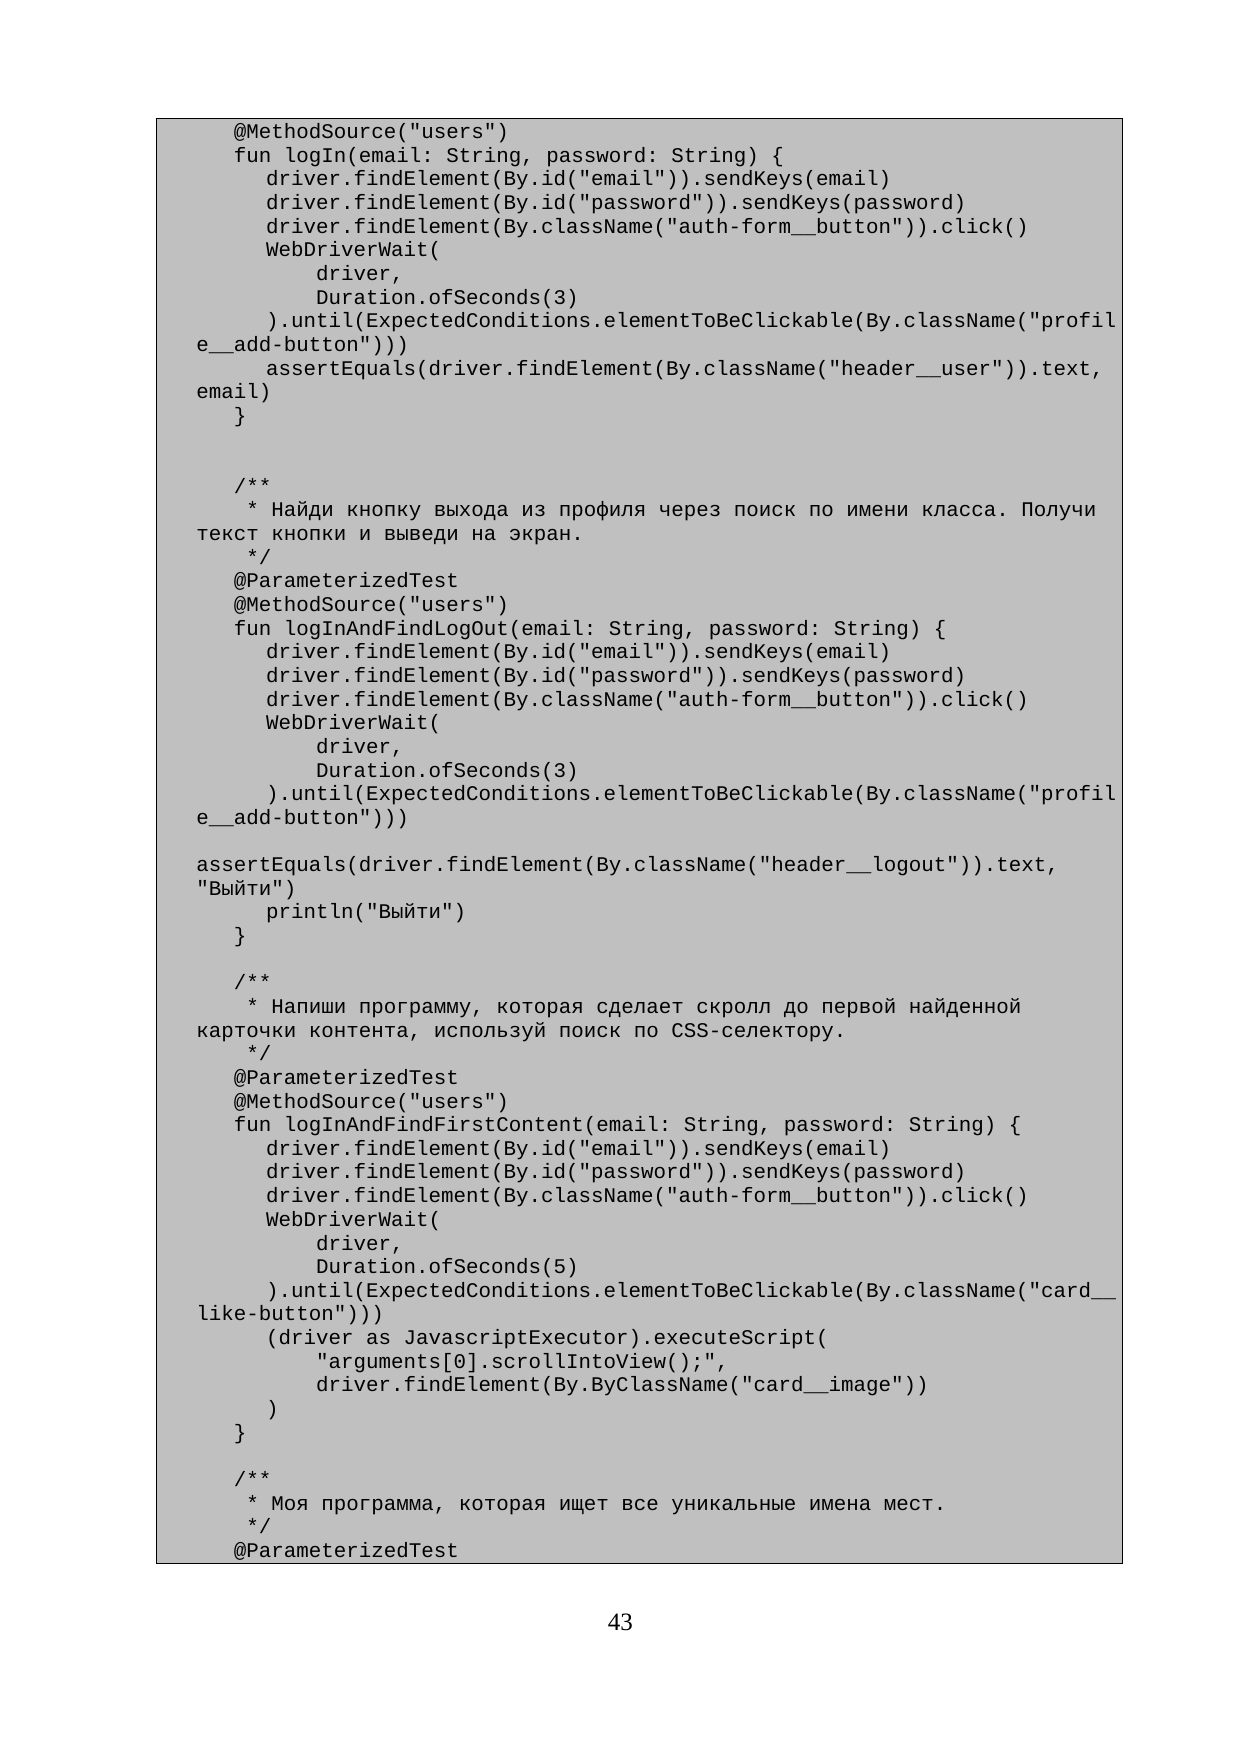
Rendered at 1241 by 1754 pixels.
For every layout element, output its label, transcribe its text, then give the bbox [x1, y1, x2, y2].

list driver.findElement(By.className("auth-form__button")).click() [157, 686, 1122, 709]
list * Найди кнопку выхода из профиля через поиск по имени класса. Получи текст кнопки и выведи на экран. [157, 496, 1122, 544]
list ).until(ExpectedConditions.elementToBeClickable(By.className("profile__add-button"))) [157, 307, 1122, 354]
list WebDriverWait( [157, 709, 1122, 733]
list ) [157, 1395, 1122, 1419]
list assertEquals(driver.findElement(By.className("header__logout")).text, "Выйти") [157, 827, 1122, 898]
list @MethodSource("users") [157, 119, 1122, 142]
list fun logInAndFindLogOut(email: String, password: String) { [157, 615, 1122, 638]
list /** [157, 473, 1122, 496]
list driver.findElement(By.className("auth-form__button")).click() [157, 1182, 1122, 1206]
list @MethodSource("users") [157, 1088, 1122, 1111]
list * Моя программа, которая ищет все уникальные имена мест. [157, 1489, 1122, 1513]
list ).until(ExpectedConditions.elementToBeClickable(By.className("profile__add-button"))) [157, 780, 1122, 827]
list Duration.ofSeconds(3) [157, 757, 1122, 780]
list fun logInAndFindFirstContent(email: String, password: String) { [157, 1111, 1122, 1135]
list @ParameterizedTest [157, 1537, 1122, 1563]
list * Напиши программу, которая сделает скролл до первой найденной карточки контента, используй поиск по CSS-селектору. [157, 993, 1122, 1040]
list driver.findElement(By.id("email")).sendKeys(email) [157, 638, 1122, 662]
list fun logIn(email: String, password: String) { [157, 142, 1122, 165]
list */ [157, 544, 1122, 567]
list WebDriverWait( [157, 236, 1122, 260]
list "arguments[0].scrollIntoView();", [157, 1348, 1122, 1371]
list driver.findElement(By.ByClassName("card__image")) [157, 1371, 1122, 1395]
list */ [157, 1040, 1122, 1064]
list /** [157, 1466, 1122, 1489]
list println("Выйти") [157, 898, 1122, 922]
list Duration.ofSeconds(5) [157, 1253, 1122, 1277]
list } [157, 922, 1122, 946]
list /** [157, 969, 1122, 993]
list */ [157, 1513, 1122, 1537]
list (driver as JavascriptExecutor).executeScript( [157, 1324, 1122, 1348]
list driver, [157, 260, 1122, 284]
list driver, [157, 733, 1122, 757]
list } [157, 1419, 1122, 1442]
list WebDriverWait( [157, 1206, 1122, 1229]
list ).until(ExpectedConditions.elementToBeClickable(By.className("card__like-button"))) [157, 1277, 1122, 1324]
list driver.findElement(By.className("auth-form__button")).click() [157, 213, 1122, 236]
list assertEquals(driver.findElement(By.className("header__user")).text, email) [157, 354, 1122, 402]
list @MethodSource("users") [157, 591, 1122, 615]
list driver.findElement(By.id("password")).sendKeys(password) [157, 189, 1122, 213]
list driver.findElement(By.id("password")).sendKeys(password) [157, 1158, 1122, 1182]
list } [157, 402, 1122, 426]
list driver, [157, 1229, 1122, 1253]
list driver.findElement(By.id("password")).sendKeys(password) [157, 662, 1122, 686]
list driver.findElement(By.id("email")).sendKeys(email) [157, 1135, 1122, 1158]
list Duration.ofSeconds(3) [157, 284, 1122, 307]
list @ParameterizedTest [157, 567, 1122, 591]
list driver.findElement(By.id("email")).sendKeys(email) [157, 165, 1122, 189]
list @ParameterizedTest [157, 1064, 1122, 1088]
